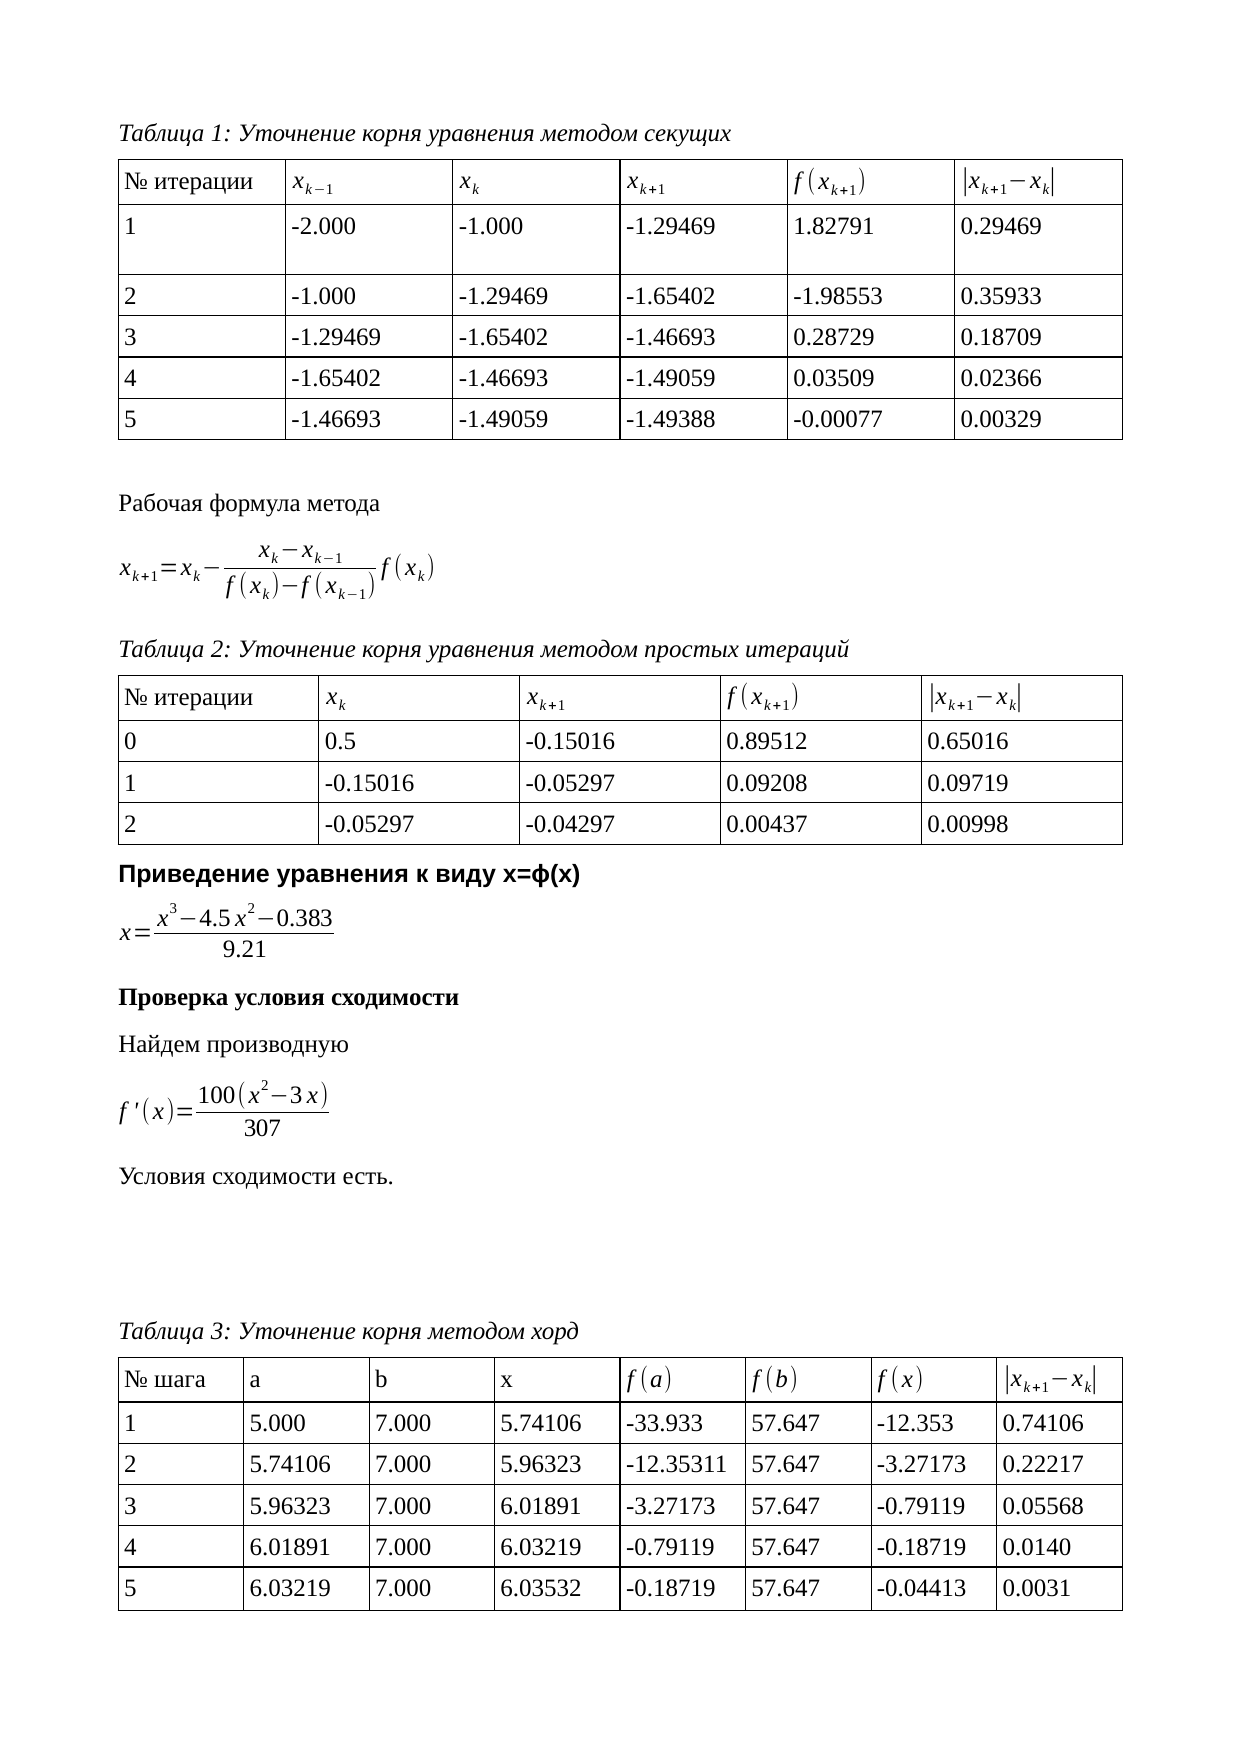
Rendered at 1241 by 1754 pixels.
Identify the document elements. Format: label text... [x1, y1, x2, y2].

table_cell 0.03509 [788, 358, 954, 398]
table_cell -1.46693 [453, 358, 619, 398]
table_cell -1.65402 [453, 316, 619, 356]
table_cell 0.00437 [721, 803, 921, 843]
table_header [997, 1358, 1122, 1401]
table_cell -1.46693 [286, 399, 452, 439]
table_cell 3 [119, 316, 285, 356]
table_cell 6.03219 [244, 1568, 369, 1610]
table_cell -0.79119 [621, 1526, 745, 1566]
table_cell 0.02366 [955, 358, 1122, 398]
table_header x [495, 1358, 619, 1401]
table_cell 1 [119, 205, 285, 274]
table_cell 5.96323 [495, 1444, 619, 1484]
table_cell 5.96323 [244, 1485, 369, 1525]
table_header [721, 676, 921, 720]
table_cell -0.18719 [872, 1526, 996, 1566]
table_cell 4 [119, 1526, 243, 1566]
text Таблица 1: Уточнение корня уравнения методом секущих [118, 118, 1122, 147]
table_cell 2 [119, 275, 285, 315]
table_cell 7.000 [370, 1485, 494, 1525]
table_cell -1.49059 [621, 358, 787, 398]
table_cell 6.01891 [244, 1526, 369, 1566]
table_header [922, 676, 1122, 720]
table_cell -1.29469 [286, 316, 452, 356]
table_cell 0.89512 [721, 721, 921, 761]
table_cell -3.27173 [621, 1485, 745, 1525]
table_cell 2 [119, 803, 318, 843]
table_header a [244, 1358, 369, 1401]
table_header [746, 1358, 871, 1401]
table_cell -0.04297 [520, 803, 720, 843]
table_header № итерации [119, 160, 285, 204]
table_cell 7.000 [370, 1568, 494, 1610]
table_header [955, 160, 1122, 204]
table_cell 7.000 [370, 1526, 494, 1566]
table_cell 57.647 [746, 1526, 871, 1566]
table_cell 6.03532 [495, 1568, 619, 1610]
table_cell 57.647 [746, 1444, 871, 1484]
table_cell 5.74106 [244, 1444, 369, 1484]
table_cell -0.79119 [872, 1485, 996, 1525]
table_cell 7.000 [370, 1403, 494, 1443]
table_cell -0.15016 [319, 762, 519, 802]
text Условия сходимости есть. [118, 1161, 1122, 1189]
table_header [621, 1358, 745, 1401]
table_cell 0.22217 [997, 1444, 1122, 1484]
table_cell 0.65016 [922, 721, 1122, 761]
table_cell 6.03219 [495, 1526, 619, 1566]
table_cell 0.28729 [788, 316, 954, 356]
table_cell 5 [119, 399, 285, 439]
table_header [319, 676, 519, 720]
table_header № шага [119, 1358, 243, 1401]
table_cell 0.5 [319, 721, 519, 761]
table_cell -0.15016 [520, 721, 720, 761]
table_cell -33.933 [621, 1403, 745, 1443]
table_header [788, 160, 954, 204]
table_cell 4 [119, 358, 285, 398]
table_header b [370, 1358, 494, 1401]
table_cell -1.49388 [621, 399, 787, 439]
table_cell 0.00329 [955, 399, 1122, 439]
table_cell -1.49059 [453, 399, 619, 439]
table_cell 5.74106 [495, 1403, 619, 1443]
table_cell 1.82791 [788, 205, 954, 274]
table_cell 0 [119, 721, 318, 761]
table_cell 2 [119, 1444, 243, 1484]
table_header [520, 676, 720, 720]
table_header № итерации [119, 676, 318, 720]
text Рабочая формула метода [118, 488, 1122, 516]
text Таблица 3: Уточнение корня методом хорд [118, 1316, 1122, 1345]
table_cell -1.65402 [286, 358, 452, 398]
table_cell -1.46693 [621, 316, 787, 356]
table_cell -1.000 [453, 205, 619, 274]
text Найдем производную [118, 1029, 1122, 1058]
table_header [872, 1358, 996, 1401]
table_cell -1.65402 [621, 275, 787, 315]
table_cell 0.29469 [955, 205, 1122, 274]
table_cell -1.98553 [788, 275, 954, 315]
table_cell -0.04413 [872, 1568, 996, 1610]
table_cell -1.29469 [453, 275, 619, 315]
table_header [286, 160, 452, 204]
table_cell 3 [119, 1485, 243, 1525]
table_cell 0.74106 [997, 1403, 1122, 1443]
table_cell 5 [119, 1568, 243, 1610]
table_cell -0.05297 [520, 762, 720, 802]
table_cell 0.0140 [997, 1526, 1122, 1566]
table_cell 6.01891 [495, 1485, 619, 1525]
table_cell 57.647 [746, 1403, 871, 1443]
text Таблица 2: Уточнение корня уравнения методом простых итераций [118, 634, 1122, 663]
table_cell -2.000 [286, 205, 452, 274]
table_cell 5.000 [244, 1403, 369, 1443]
subtitle Приведение уравнения к виду x=ϕ(x) [118, 859, 1122, 888]
text Проверка условия сходимости [118, 982, 1122, 1011]
table_cell 57.647 [746, 1568, 871, 1610]
table_cell -12.35311 [621, 1444, 745, 1484]
table_cell 0.35933 [955, 275, 1122, 315]
table_cell -3.27173 [872, 1444, 996, 1484]
table_cell -1.29469 [621, 205, 787, 274]
table_cell 7.000 [370, 1444, 494, 1484]
table_cell 0.09208 [721, 762, 921, 802]
table_header [453, 160, 619, 204]
table_cell 57.647 [746, 1485, 871, 1525]
table_cell -1.000 [286, 275, 452, 315]
table_cell 0.18709 [955, 316, 1122, 356]
table_cell -12.353 [872, 1403, 996, 1443]
table_cell -0.00077 [788, 399, 954, 439]
table_cell 0.0031 [997, 1568, 1122, 1610]
table_cell 0.05568 [997, 1485, 1122, 1525]
table_cell 0.00998 [922, 803, 1122, 843]
table_cell 1 [119, 1403, 243, 1443]
table_cell -0.05297 [319, 803, 519, 843]
table_cell 0.09719 [922, 762, 1122, 802]
table_cell 1 [119, 762, 318, 802]
table_cell -0.18719 [621, 1568, 745, 1610]
table_header [621, 160, 787, 204]
